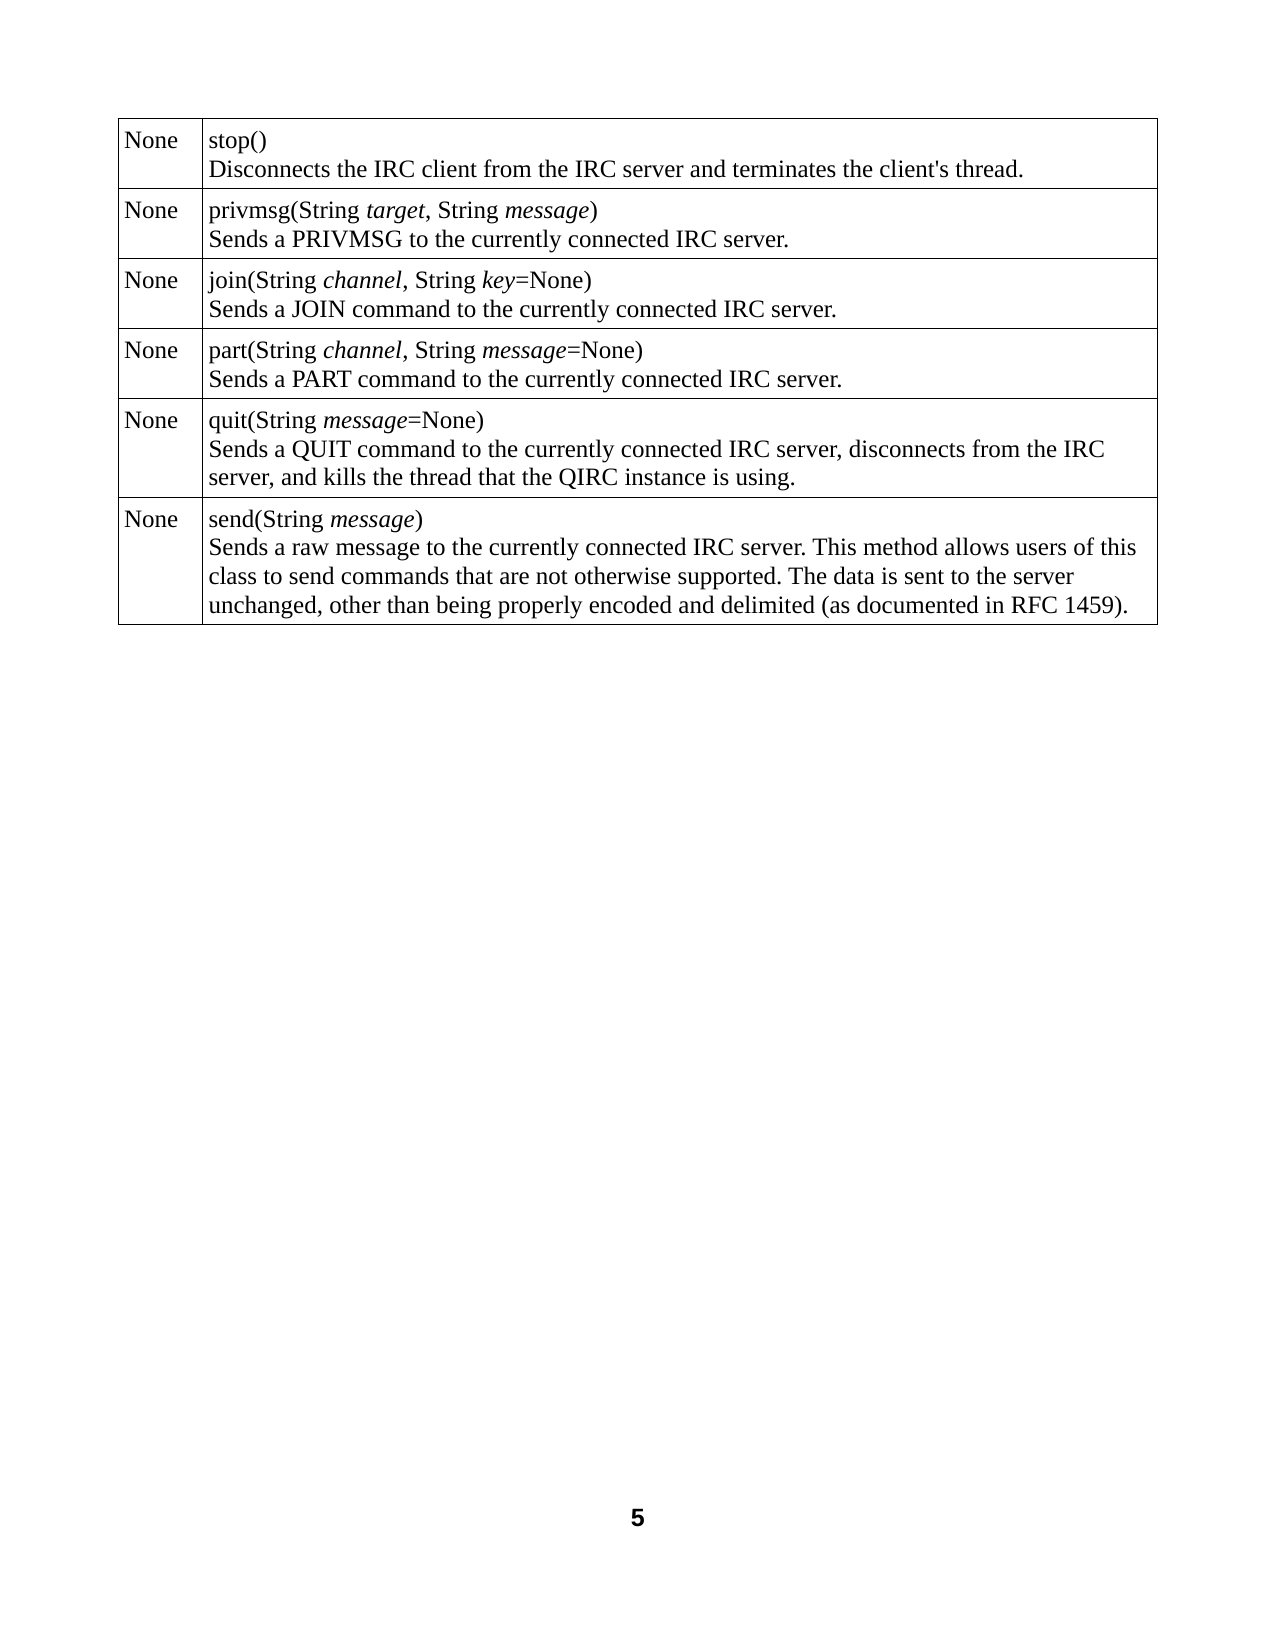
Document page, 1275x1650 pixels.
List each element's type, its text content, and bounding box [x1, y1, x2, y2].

table_cell quit(String message=None) Sends a QUIT command to the currently connected IRC server, disconnects from the IRC server, and kills the thread that the QIRC instance is using. [203, 399, 1157, 497]
table_cell None [119, 259, 202, 328]
table_cell send(String message) Sends a raw message to the currently connected IRC server. This method allows users of this class to send commands that are not otherwise supported. The data is sent to the server unchanged, other than being properly encoded and delimited (as documented in RFC 1459). [203, 498, 1157, 624]
table_cell None [119, 399, 202, 497]
table_cell None [119, 119, 202, 188]
table_cell None [119, 189, 202, 258]
table_cell privmsg(String target, String message) Sends a PRIVMSG to the currently connected IRC server. [203, 189, 1157, 258]
table_cell stop() Disconnects the IRC client from the IRC server and terminates the client's thread. [203, 119, 1157, 188]
table_cell part(String channel, String message=None) Sends a PART command to the currently connected IRC server. [203, 329, 1157, 398]
table_cell None [119, 498, 202, 624]
table_cell None [119, 329, 202, 398]
table_cell join(String channel, String key=None) Sends a JOIN command to the currently connected IRC server. [203, 259, 1157, 328]
